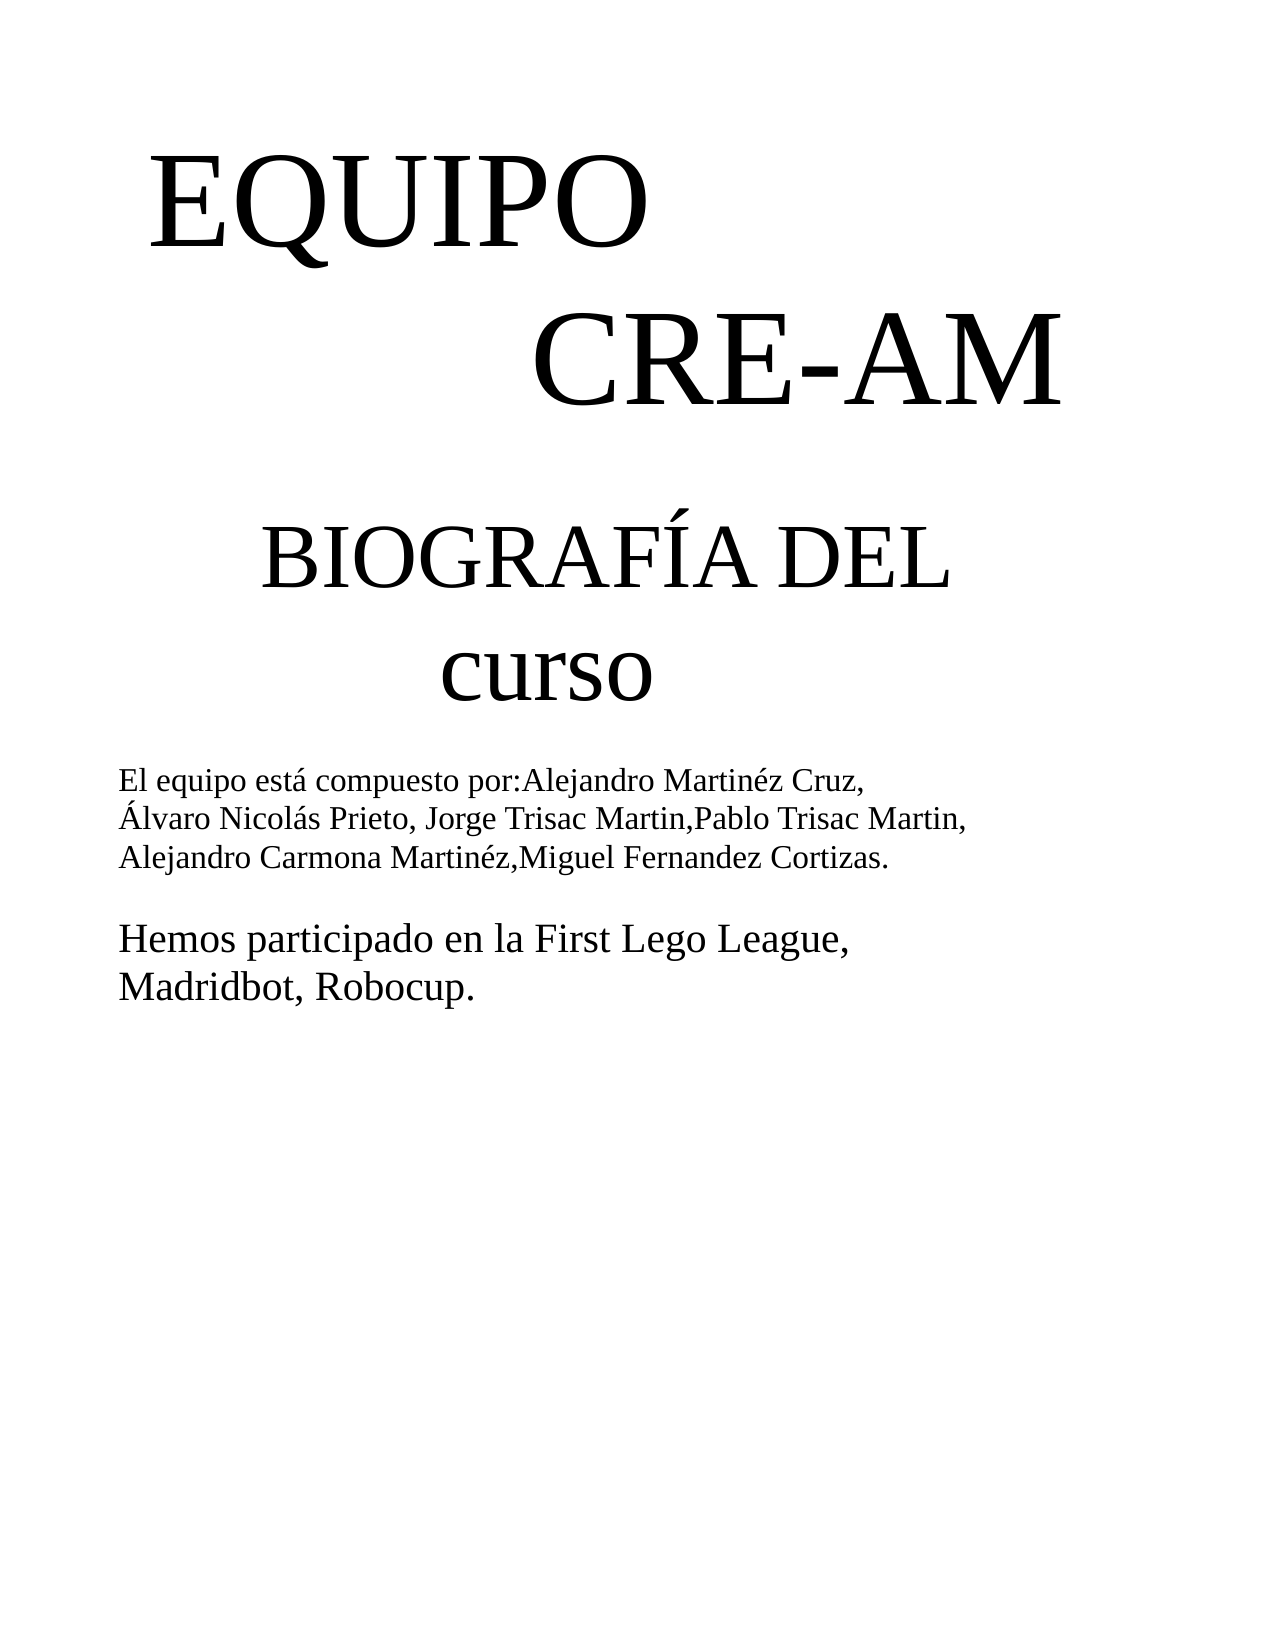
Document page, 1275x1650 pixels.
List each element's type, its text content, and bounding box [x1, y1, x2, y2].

text BIOGRAFÍA DEL [118, 501, 1157, 607]
text CRE-AM [118, 276, 1157, 434]
text Álvaro Nicolás Prieto, Jorge Trisac Martin,Pablo Trisac Martin, [118, 798, 1157, 837]
text curso [118, 607, 1157, 722]
text Madridbot, Robocup. [118, 961, 1157, 1009]
text Alejandro Carmona Martinéz,Miguel Fernandez Cortizas. [118, 837, 1157, 875]
text El equipo está compuesto por:Alejandro Martinéz Cruz, [118, 760, 1157, 798]
text Hemos participado en la First Lego League, [118, 913, 1157, 961]
text EQUIPO [118, 118, 1157, 276]
